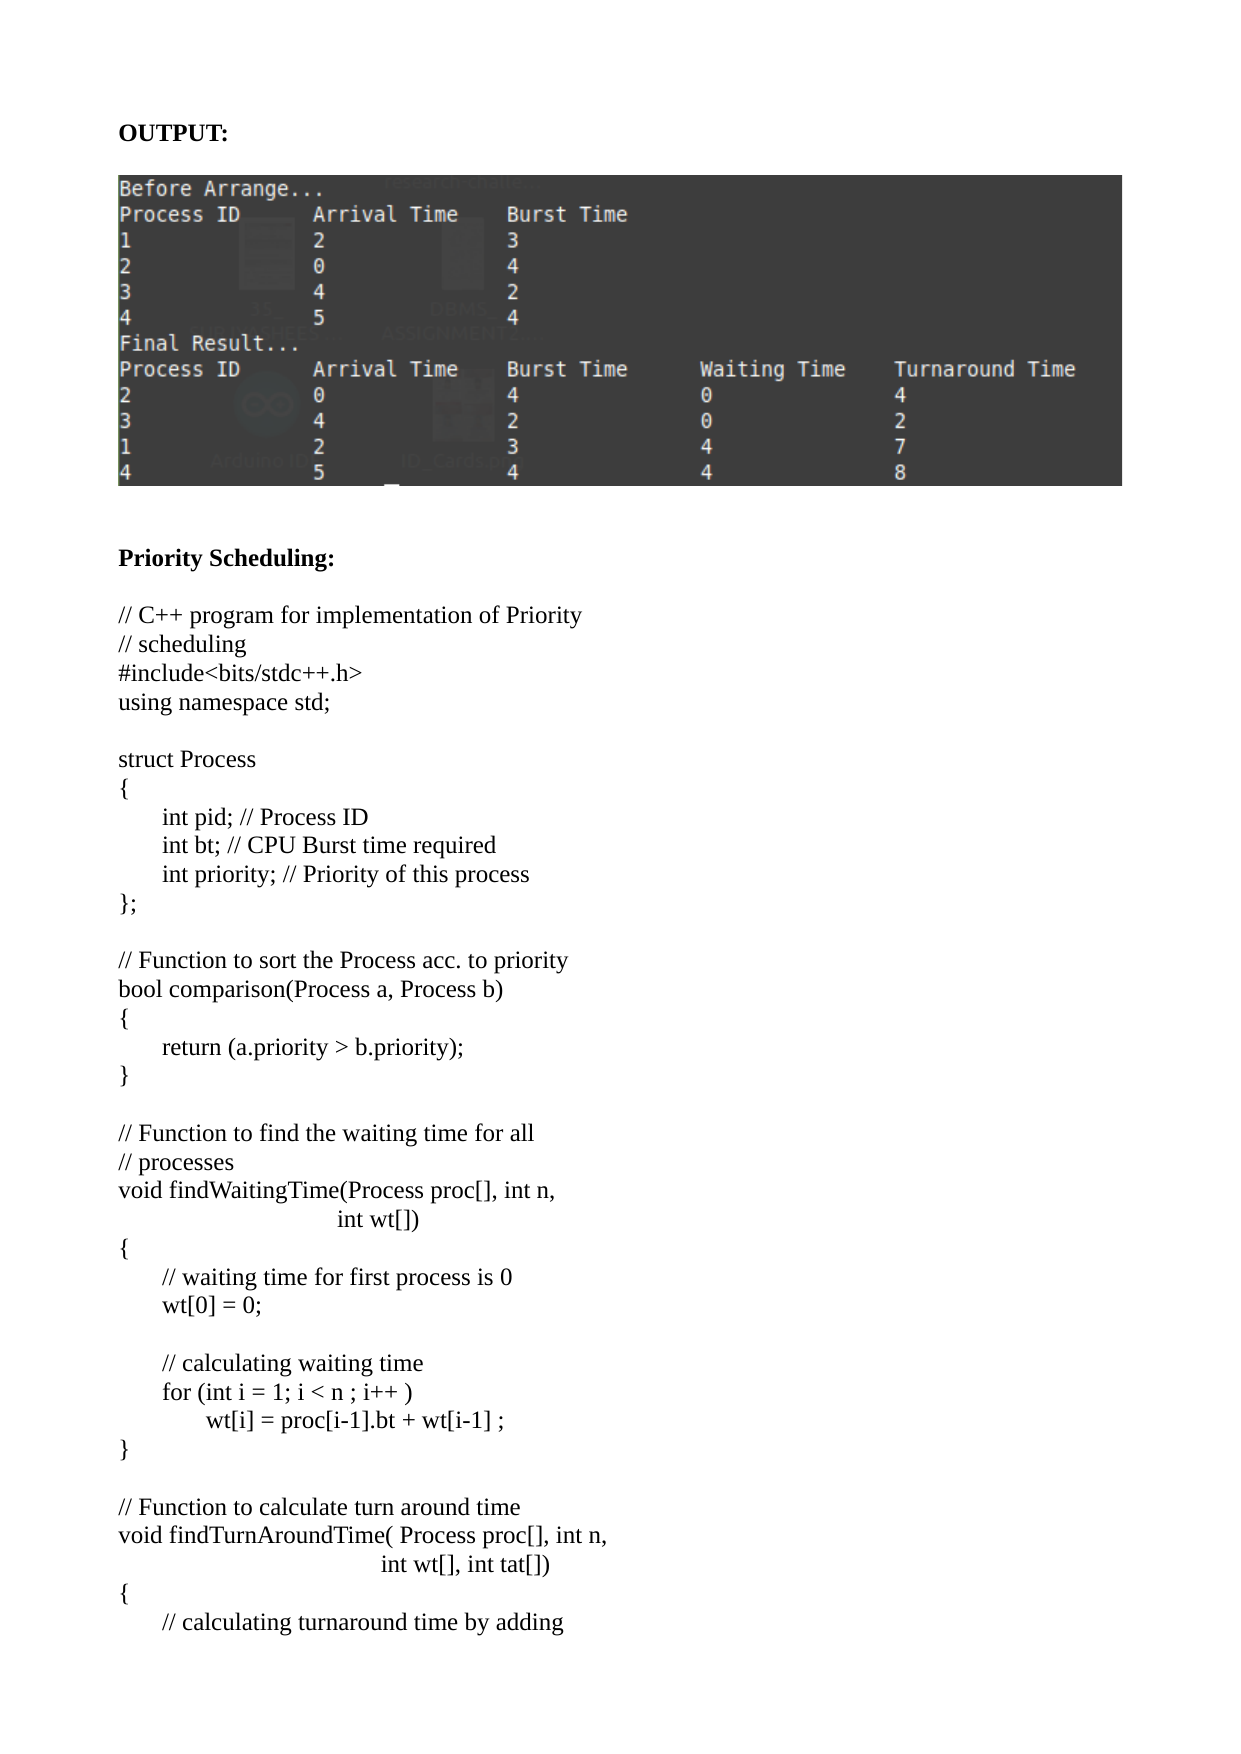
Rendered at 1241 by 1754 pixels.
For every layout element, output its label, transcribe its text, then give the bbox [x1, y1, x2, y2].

text { [118, 1003, 1122, 1032]
text // C++ program for implementation of Priority [118, 601, 1122, 629]
text Priority Scheduling: [118, 543, 1122, 572]
text { [118, 1233, 1122, 1262]
picture [118, 175, 1123, 486]
text // Function to calculate turn around time [118, 1492, 1122, 1521]
text using namespace std; [118, 687, 1122, 716]
text int priority; // Priority of this process [118, 859, 1122, 888]
text // processes [118, 1147, 1122, 1176]
text // waiting time for first process is 0 [118, 1262, 1122, 1291]
text // scheduling [118, 629, 1122, 658]
text } [118, 1061, 1122, 1089]
text for (int i = 1; i < n ; i++ ) [118, 1377, 1122, 1406]
text } [118, 1434, 1122, 1463]
text wt[i] = proc[i-1].bt + wt[i-1] ; [118, 1406, 1122, 1434]
text #include<bits/stdc++.h> [118, 658, 1122, 687]
text void findWaitingTime(Process proc[], int n, [118, 1176, 1122, 1204]
text wt[0] = 0; [118, 1291, 1122, 1319]
text // Function to sort the Process acc. to priority [118, 946, 1122, 974]
text // Function to find the waiting time for all [118, 1118, 1122, 1147]
text return (a.priority > b.priority); [118, 1032, 1122, 1061]
text struct Process [118, 744, 1122, 773]
text { [118, 773, 1122, 802]
text int wt[]) [118, 1204, 1122, 1233]
text OUTPUT: [118, 118, 1122, 147]
text }; [118, 888, 1122, 917]
text int bt; // CPU Burst time required [118, 831, 1122, 859]
text // calculating turnaround time by adding [118, 1607, 1122, 1636]
text { [118, 1578, 1122, 1607]
text bool comparison(Process a, Process b) [118, 974, 1122, 1003]
text int wt[], int tat[]) [118, 1549, 1122, 1578]
text void findTurnAroundTime( Process proc[], int n, [118, 1521, 1122, 1549]
text int pid; // Process ID [118, 802, 1122, 831]
text // calculating waiting time [118, 1348, 1122, 1377]
